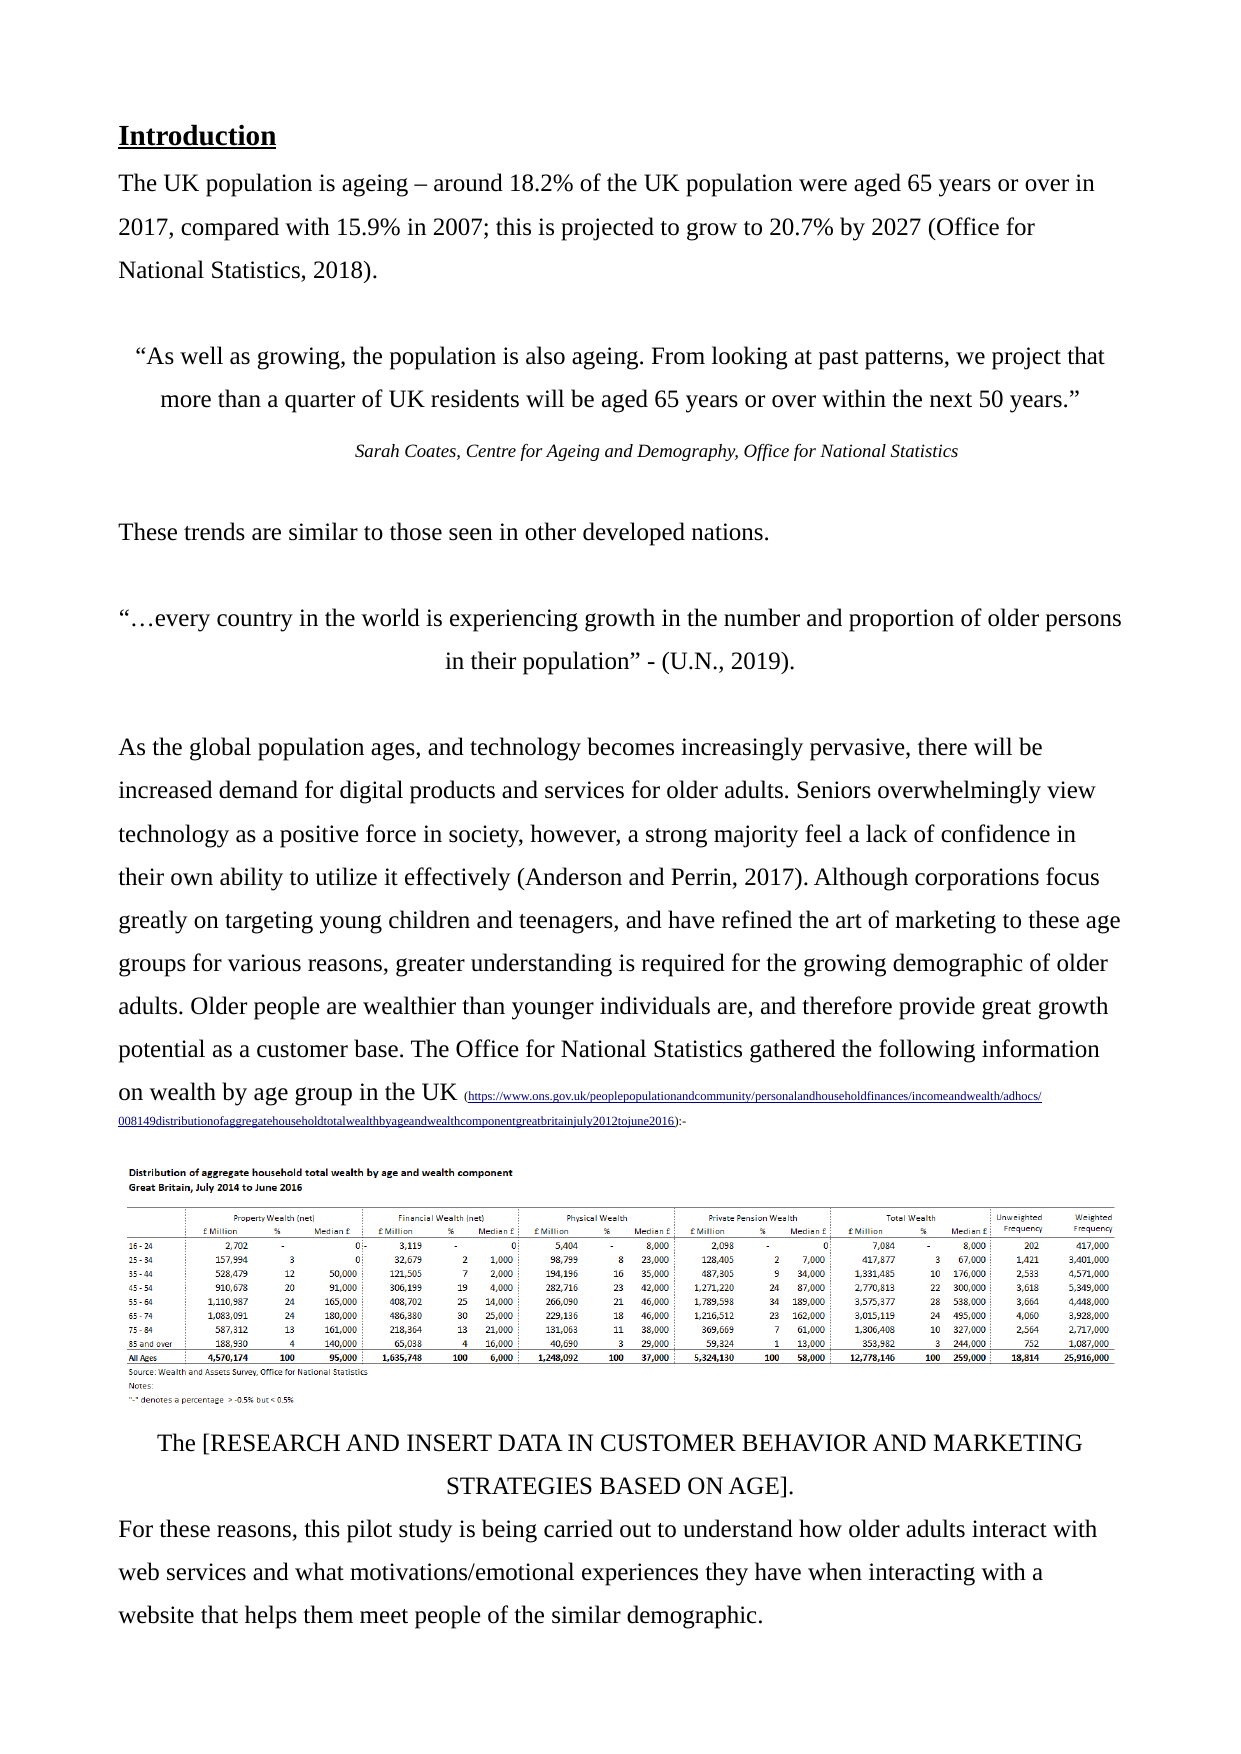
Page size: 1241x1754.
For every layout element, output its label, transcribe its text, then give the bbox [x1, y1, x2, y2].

text “…every country in the world is experiencing growth in the number and proportion of older persons in their population” - (U.N., 2019). [118, 603, 1122, 675]
text As the global population ages, and technology becomes increasingly pervasive, there will be increased demand for digital products and services for older adults. Seniors overwhelmingly view technology as a positive force in society, however, a strong majority feel a lack of confidence in their own ability to utilize it effectively (Anderson and Perrin, 2017). Although corporations focus greatly on targeting young children and teenagers, and have refined the art of marketing to these age groups for various reasons, greater understanding is required for the growing demographic of older adults. Older people are wealthier than younger individuals are, and therefore provide great growth potential as a customer base. The Office for National Statistics gathered the following information on wealth by age group in the UK (https://www.ons.gov.uk/peoplepopulationandcommunity/personalandhouseholdfinances/incomeandwealth/adhocs/008149distributionofaggregatehouseholdtotalwealthbyageandwealthcomponentgreatbritainjuly2012tojune2016):- [118, 732, 1122, 1128]
text These trends are similar to those seen in other developed nations. [118, 517, 1122, 546]
text “As well as growing, the population is also ageing. From looking at past patterns, we project that more than a quarter of UK residents will be aged 65 years or over within the next 50 years.” [118, 341, 1122, 413]
text The [RESEARCH AND INSERT DATA IN CUSTOMER BEHAVIOR AND MARKETING STRATEGIES BASED ON AGE]. [118, 1414, 1122, 1500]
text The UK population is ageing – around 18.2% of the UK population were aged 65 years or over in 2017, compared with 15.9% in 2007; this is projected to grow to 20.7% by 2027 (Office for National Statistics, 2018). [118, 168, 1122, 283]
text Introduction [118, 118, 1122, 152]
text For these reasons, this pilot study is being carried out to understand how older adults interact with web services and what motivations/emotional experiences they have when interacting with a website that helps them meet people of the similar demographic. [118, 1514, 1122, 1629]
text Sarah Coates, Centre for Ageing and Demography, Office for National Statistics [193, 440, 1122, 461]
